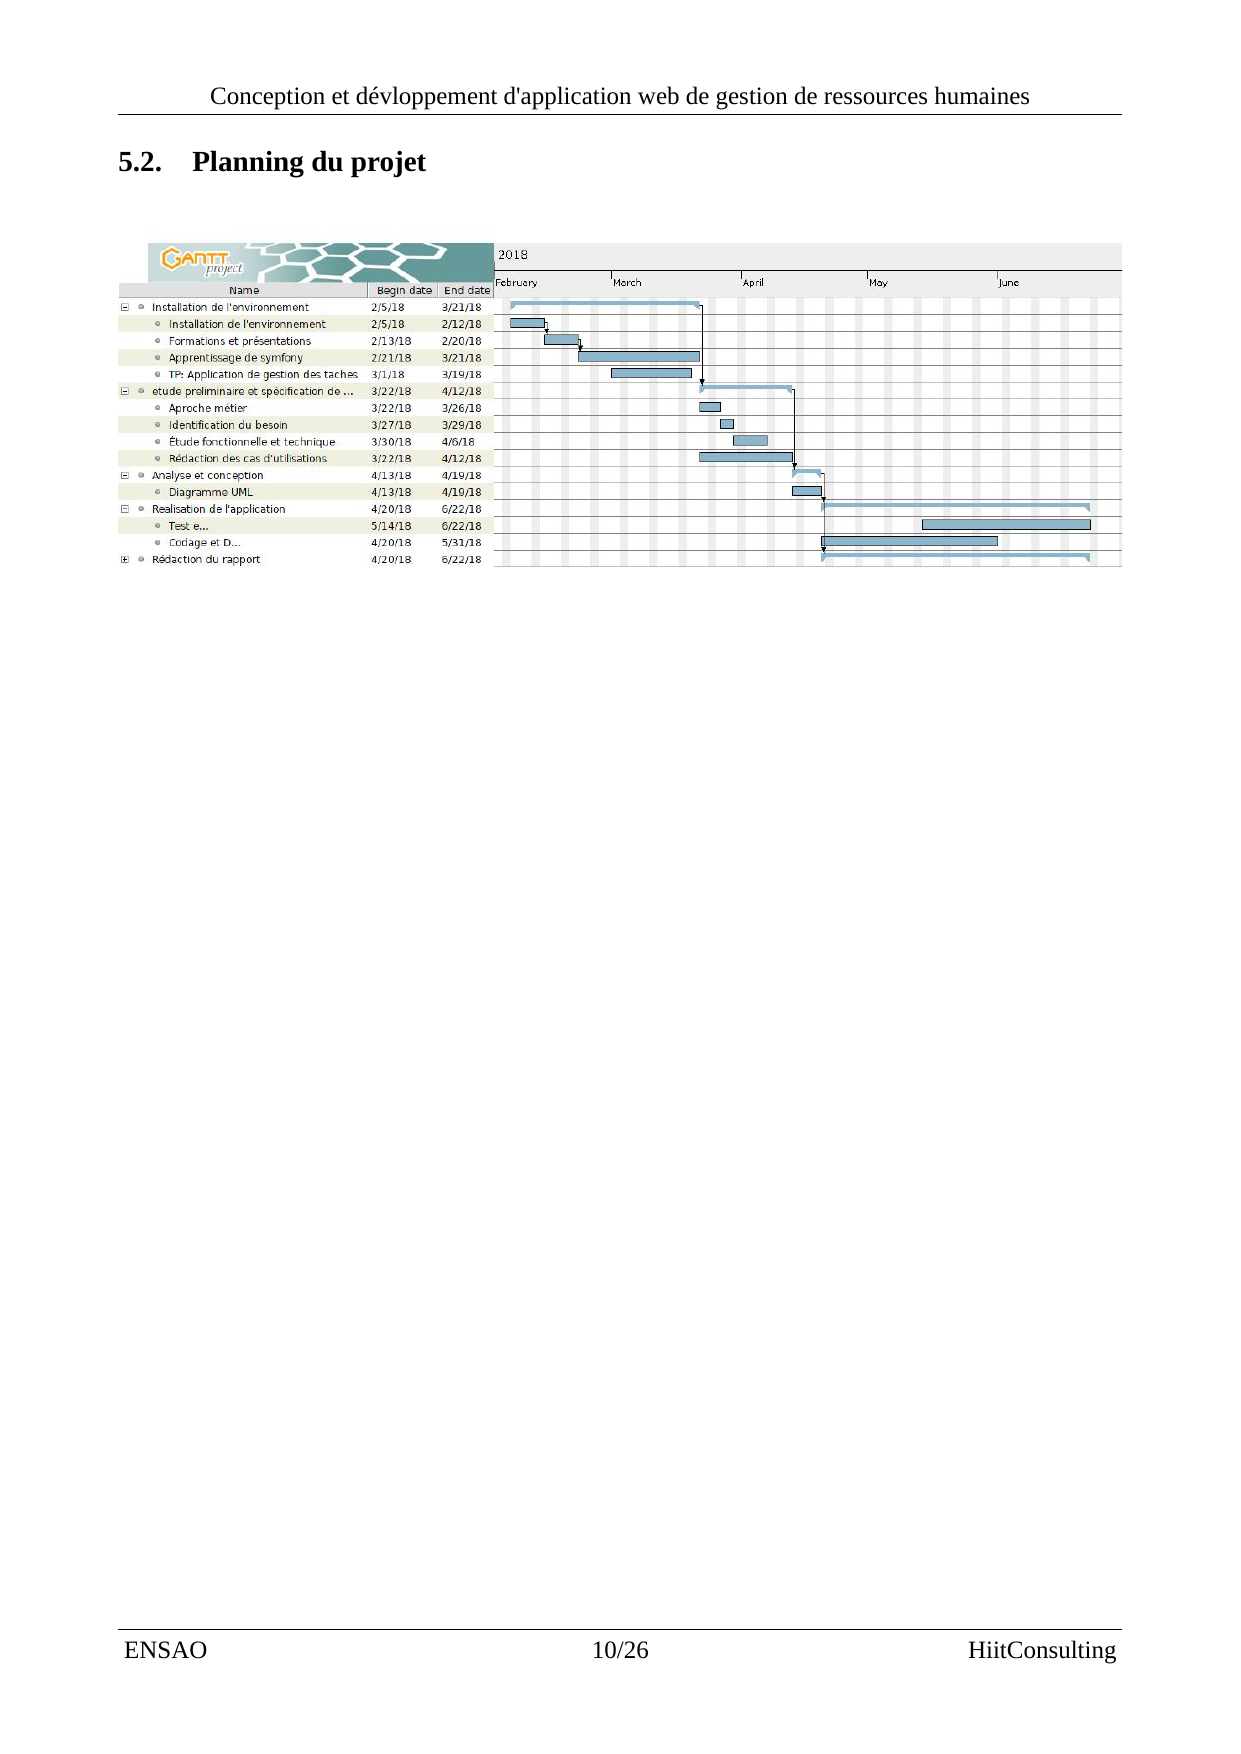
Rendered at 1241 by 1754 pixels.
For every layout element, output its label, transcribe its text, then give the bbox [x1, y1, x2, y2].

text 5.2. Planning du projet [118, 144, 1122, 178]
picture [118, 203, 1123, 567]
